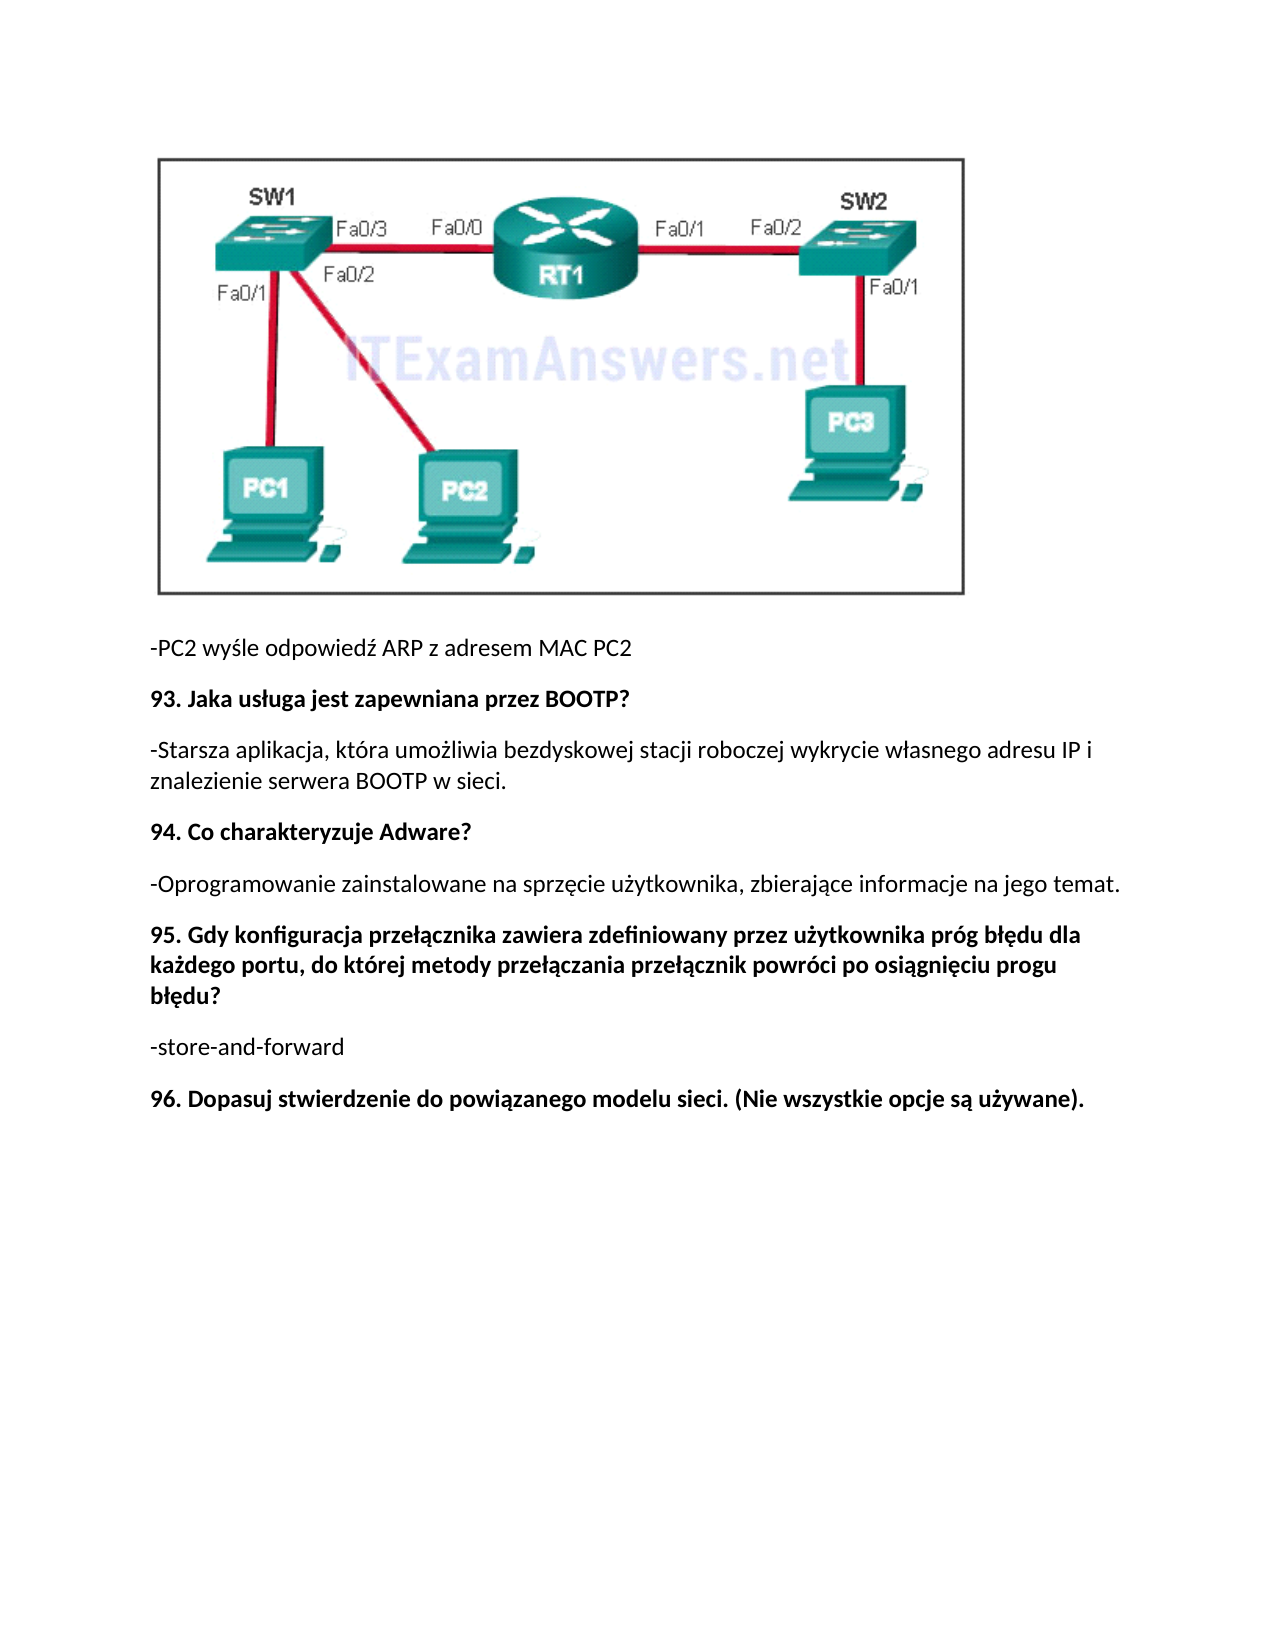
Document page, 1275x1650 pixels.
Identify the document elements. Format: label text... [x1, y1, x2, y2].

text -Oprogramowanie zainstalowane na sprzęcie użytkownika, zbierające informacje na jego temat. [150, 868, 1125, 898]
text 95. Gdy konfiguracja przełącznika zawiera zdefiniowany przez użytkownika próg błędu dla każdego portu, do której metody przełączania przełącznik powróci po osiągnięciu progu błędu? [150, 919, 1125, 1011]
text 94. Co charakteryzuje Adware? [150, 816, 1125, 847]
text 93. Jaka usługa jest zapewniana przez BOOTP? [150, 683, 1125, 714]
text -Starsza aplikacja, która umożliwia bezdyskowej stacji roboczej wykrycie własnego adresu IP i znalezienie serwera BOOTP w sieci. [150, 734, 1125, 796]
text -store-and-forward [150, 1031, 1125, 1062]
text 96. Dopasuj stwierdzenie do powiązanego modelu sieci. (Nie wszystkie opcje są używane). [150, 1083, 1125, 1113]
text -PC2 wyśle odpowiedź ARP z adresem MAC PC2 [150, 632, 1125, 662]
